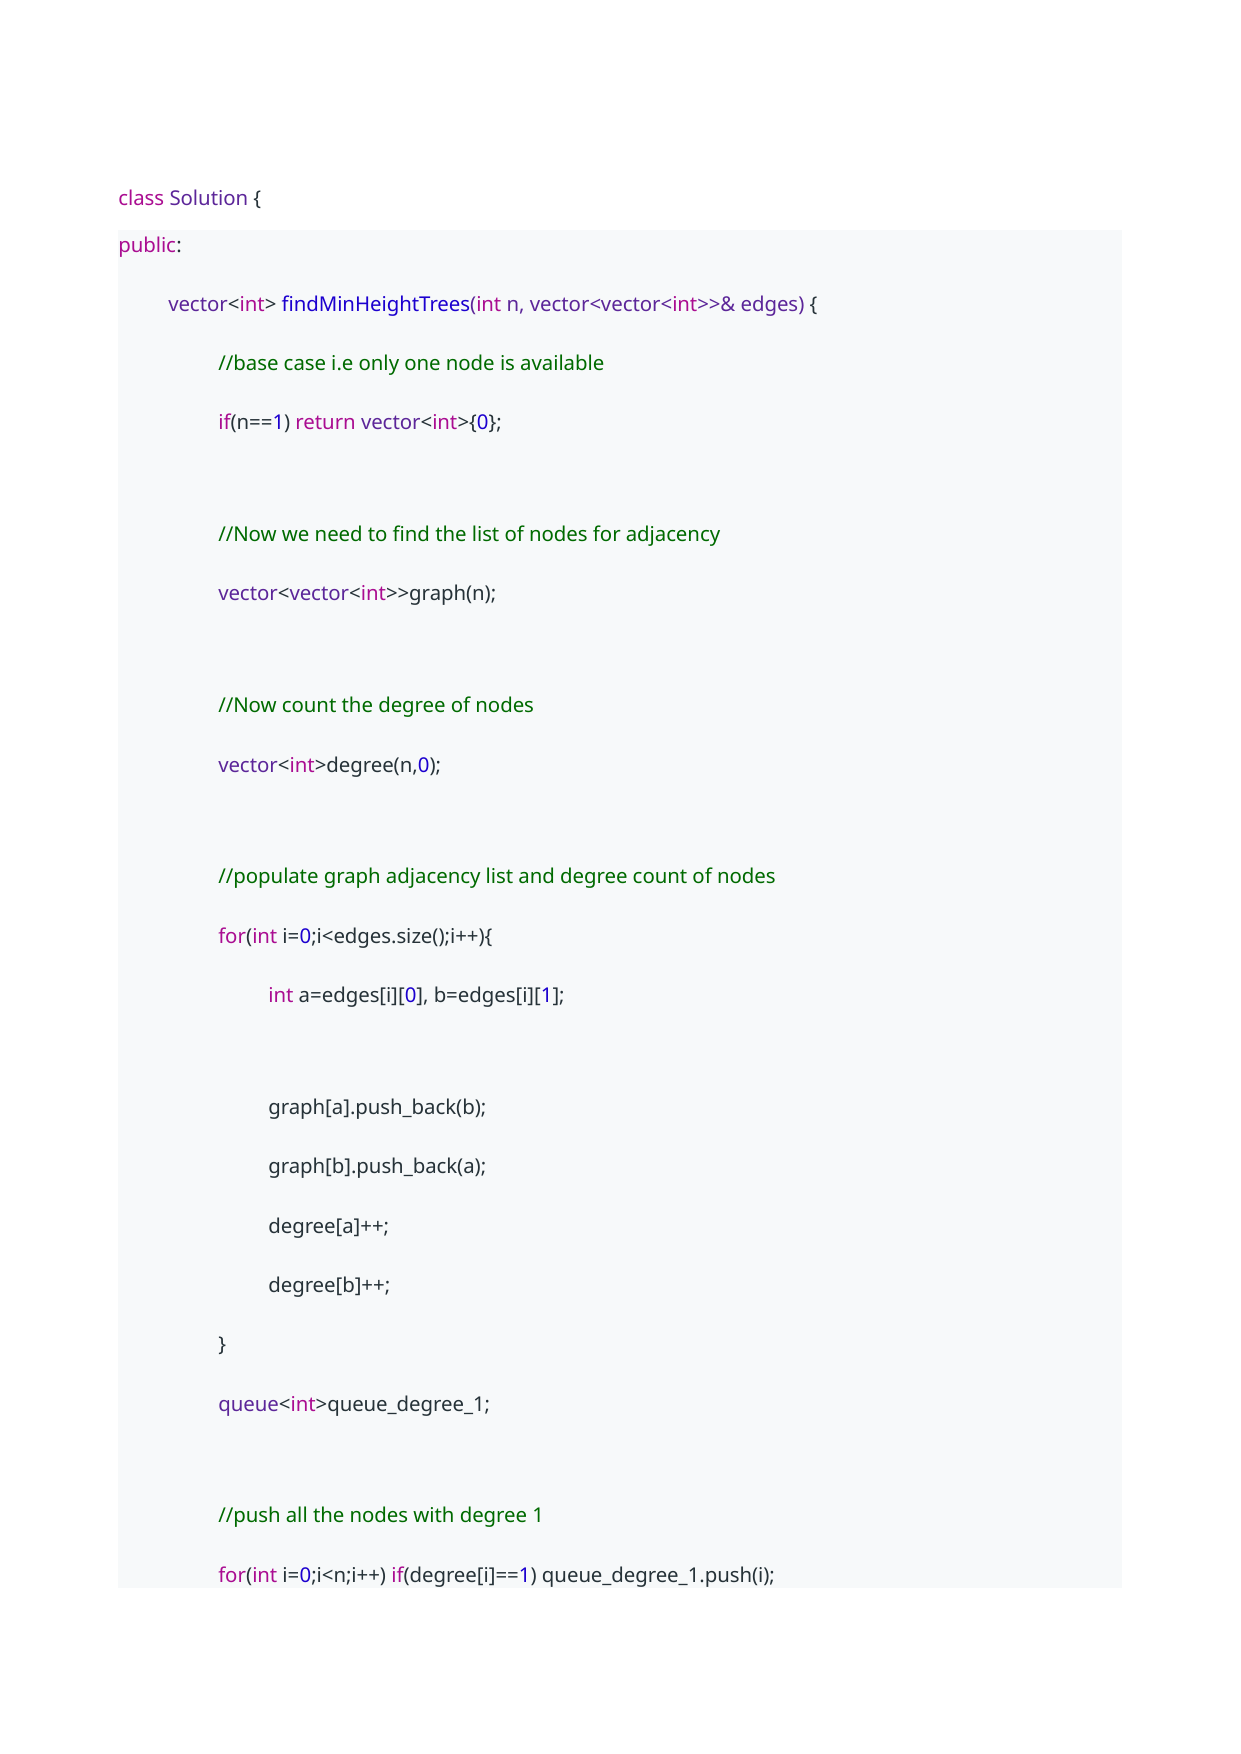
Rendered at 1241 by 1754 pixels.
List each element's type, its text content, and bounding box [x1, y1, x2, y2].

text //Now count the degree of nodes [118, 691, 1122, 719]
text vector<int> findMinHeightTrees(int n, vector<vector<int>>& edges) { [118, 289, 1122, 317]
text //push all the nodes with degree 1 [118, 1501, 1122, 1529]
text class Solution { [118, 118, 1122, 212]
text vector<int>degree(n,0); [118, 750, 1122, 778]
text if(n==1) return vector<int>{0}; [118, 408, 1122, 436]
text queue<int>queue_degree_1; [118, 1389, 1122, 1417]
text graph[b].push_back(a); [118, 1152, 1122, 1180]
text } [118, 1330, 1122, 1358]
text degree[a]++; [118, 1211, 1122, 1239]
text graph[a].push_back(b); [118, 1092, 1122, 1121]
text //base case i.e only one node is available [118, 348, 1122, 377]
text //populate graph adjacency list and degree count of nodes [118, 862, 1122, 890]
text for(int i=0;i<n;i++) if(degree[i]==1) queue_degree_1.push(i); [118, 1561, 1122, 1588]
text for(int i=0;i<edges.size();i++){ [118, 921, 1122, 949]
text //Now we need to find the list of nodes for adjacency [118, 520, 1122, 548]
text int a=edges[i][0], b=edges[i][1]; [118, 981, 1122, 1009]
text public: [118, 230, 1122, 258]
text vector<vector<int>>graph(n); [118, 579, 1122, 607]
text degree[b]++; [118, 1271, 1122, 1299]
